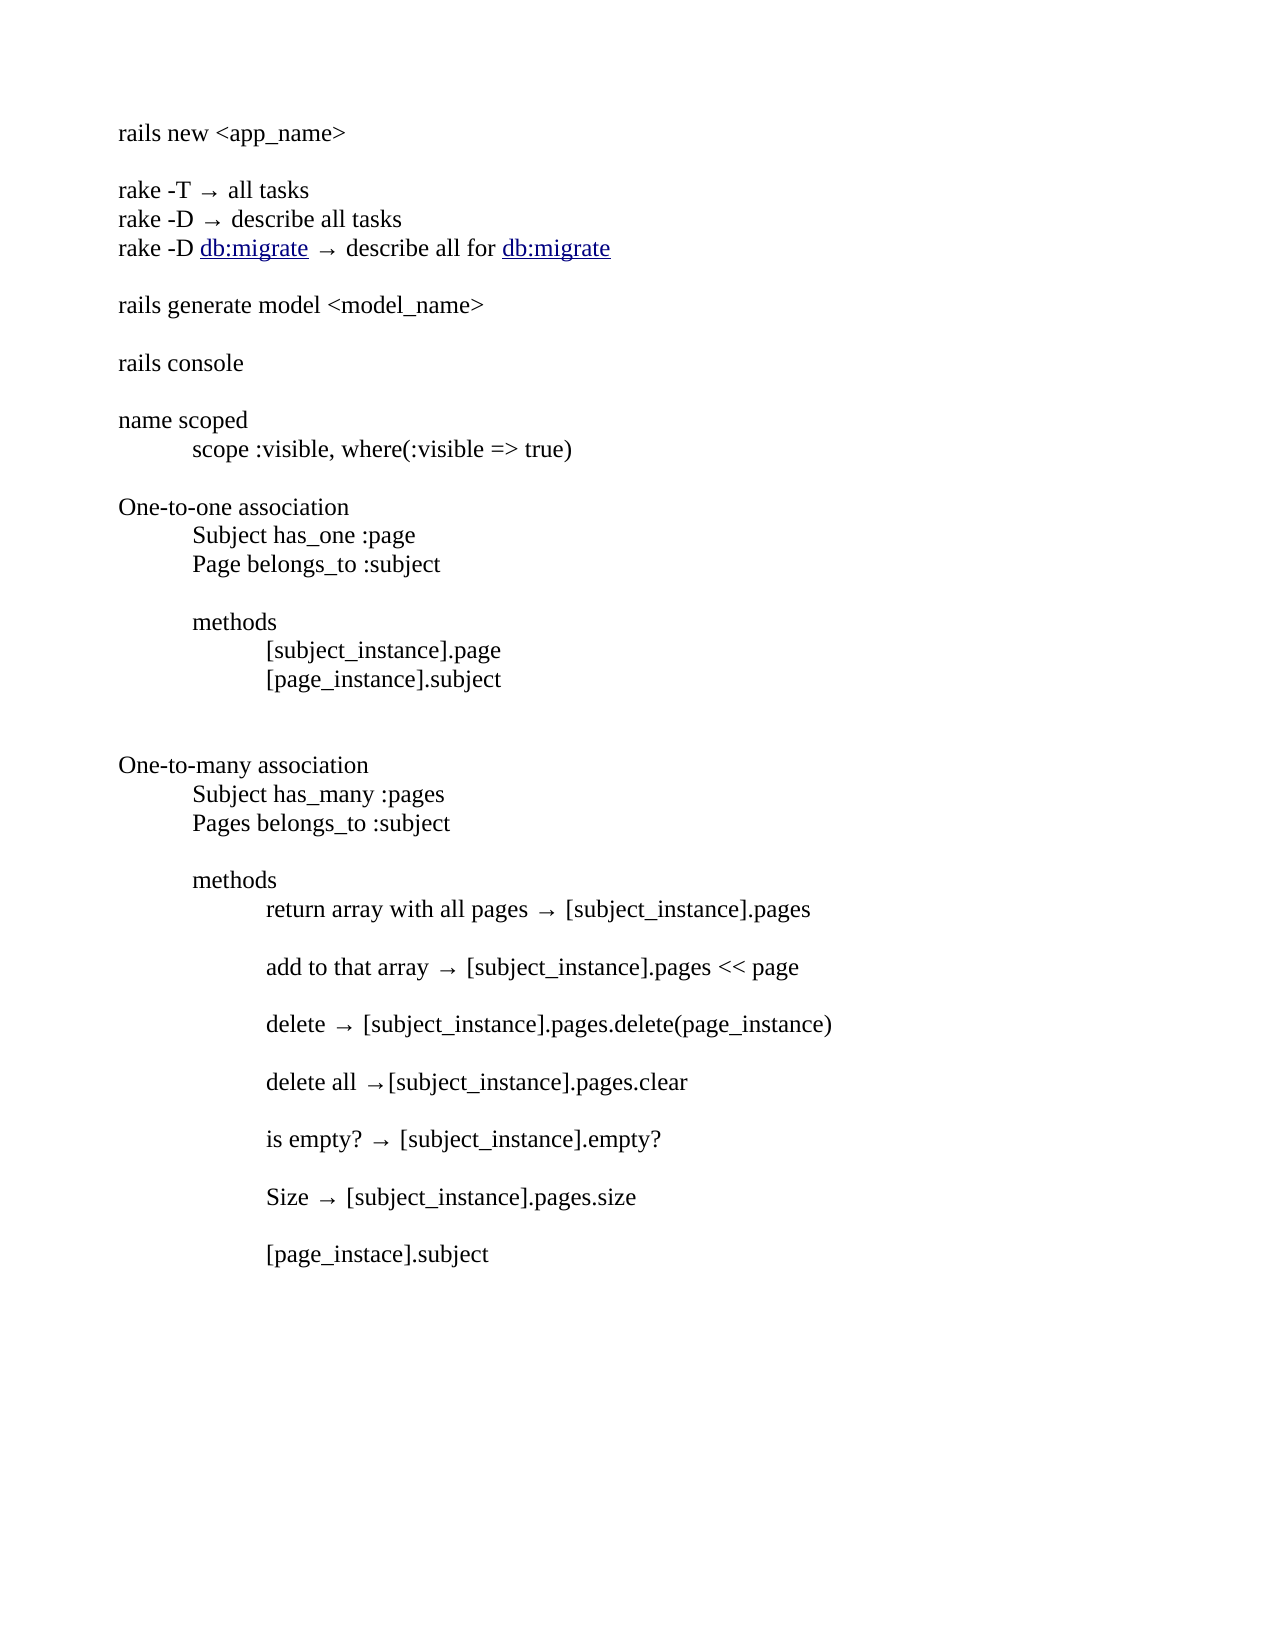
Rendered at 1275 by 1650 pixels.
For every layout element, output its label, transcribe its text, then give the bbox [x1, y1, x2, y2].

text [page_instace].subject [118, 1239, 1157, 1268]
text Size → [subject_instance].pages.size [118, 1182, 1157, 1211]
text return array with all pages → [subject_instance].pages [118, 894, 1157, 923]
text [subject_instance].page [192, 636, 1157, 664]
text rake -D db:migrate → describe all for db:migrate [118, 233, 1157, 262]
text name scoped [118, 406, 1157, 434]
text rails console [118, 348, 1157, 377]
text [page_instance].subject [192, 664, 1157, 693]
text Pages belongs_to :subject [118, 808, 1157, 837]
text add to that array → [subject_instance].pages << page [118, 952, 1157, 981]
text methods [118, 866, 1157, 894]
text rake -T → all tasks [118, 176, 1157, 204]
text is empty? → [subject_instance].empty? [118, 1124, 1157, 1153]
text Subject has_one :page [118, 521, 1157, 549]
text delete → [subject_instance].pages.delete(page_instance) [118, 1009, 1157, 1038]
text rake -D → describe all tasks [118, 204, 1157, 233]
text scope :visible, where(:visible => true) [118, 434, 1157, 463]
text rails generate model <model_name> [118, 291, 1157, 319]
text delete all →[subject_instance].pages.clear [118, 1067, 1157, 1096]
text methods [192, 607, 1157, 636]
text One-to-one association [118, 492, 1157, 521]
text One-to-many association [118, 751, 1157, 779]
text Subject has_many :pages [118, 779, 1157, 808]
text Page belongs_to :subject [118, 549, 1157, 578]
text rails new <app_name> [118, 118, 1157, 147]
